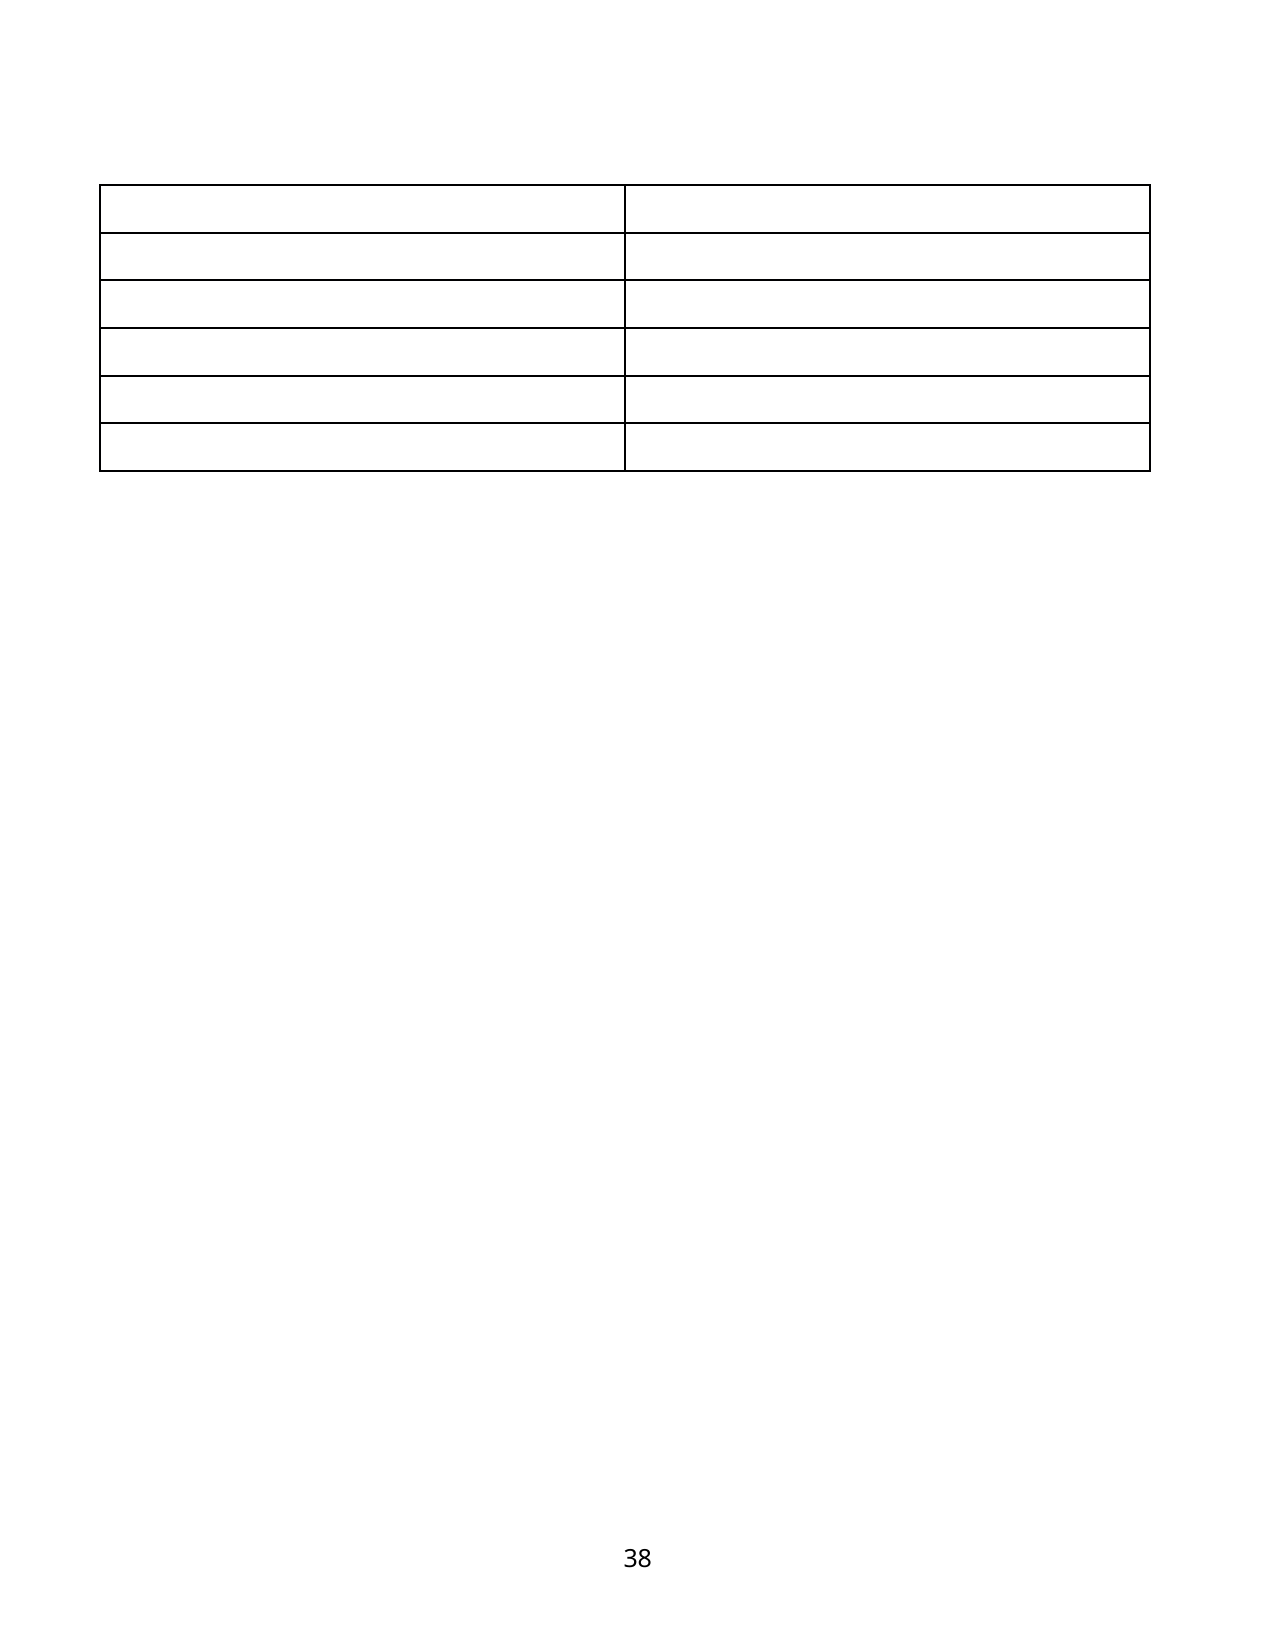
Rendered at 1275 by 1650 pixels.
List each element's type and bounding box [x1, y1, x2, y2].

table_cell [626, 281, 1149, 327]
table_header [101, 186, 624, 232]
table_cell [101, 234, 624, 279]
table_header [626, 186, 1149, 232]
table_cell [626, 377, 1149, 422]
table_cell [101, 281, 624, 327]
table_cell [626, 424, 1149, 470]
table_cell [101, 329, 624, 374]
table_cell [101, 377, 624, 422]
table_cell [101, 424, 624, 470]
table_cell [626, 329, 1149, 374]
table_cell [626, 234, 1149, 279]
